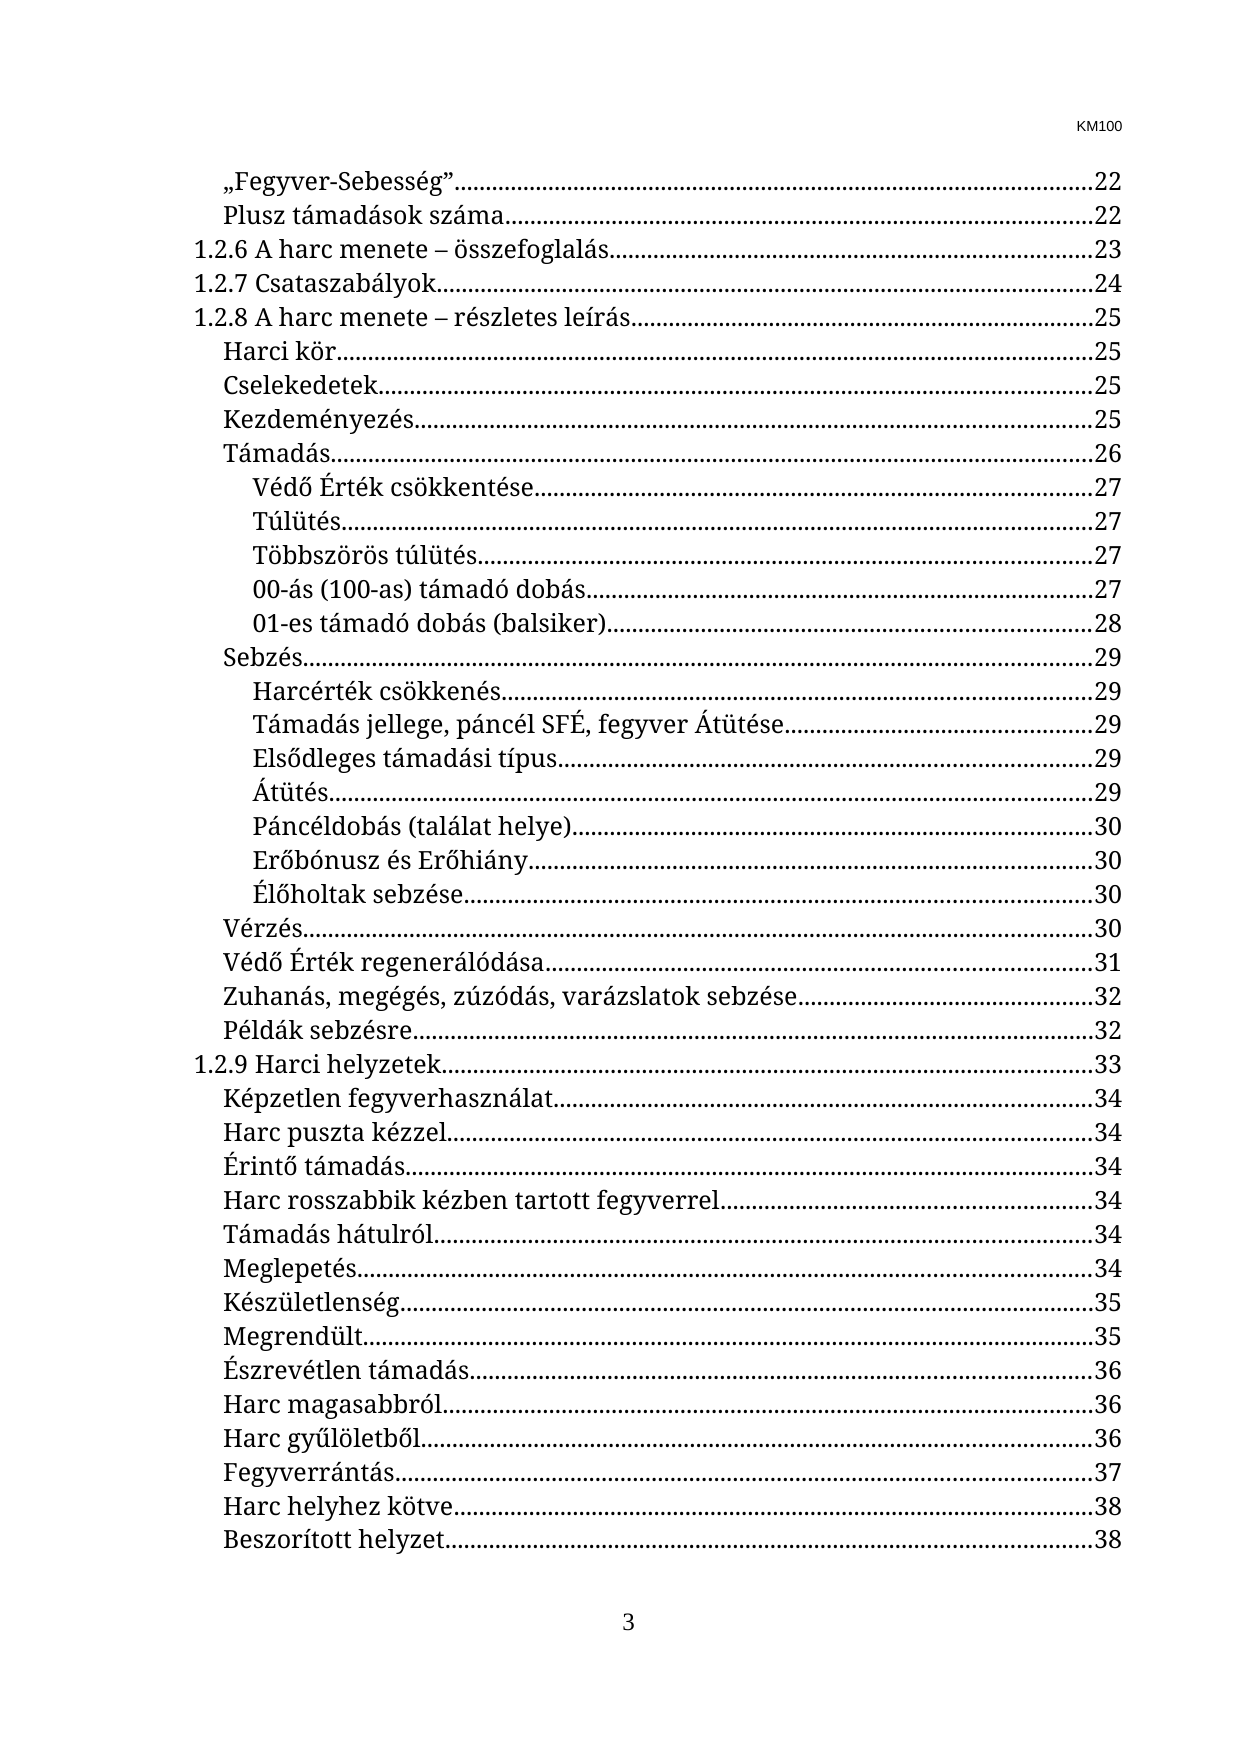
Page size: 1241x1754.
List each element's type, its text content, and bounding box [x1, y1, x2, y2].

text Harc magasabbról 36 [223, 1386, 1122, 1420]
text Harc puszta kézzel 34 [223, 1115, 1122, 1149]
text Védő Érték regenerálódása 31 [223, 945, 1122, 979]
text Harc gyűlöletből 36 [223, 1420, 1122, 1454]
text Támadás jellege, páncél SFÉ, fegyver Átütése 29 [252, 707, 1122, 741]
text Megrendült 35 [223, 1318, 1122, 1352]
text Észrevétlen támadás 36 [223, 1352, 1122, 1386]
text Kezdeményezés 25 [223, 402, 1122, 436]
text Cselekedetek 25 [223, 368, 1122, 402]
text Támadás hátulról 34 [223, 1217, 1122, 1251]
text Példák sebzésre 32 [223, 1013, 1122, 1047]
text Harcérték csökkenés 29 [252, 673, 1122, 707]
text Páncéldobás (találat helye) 30 [252, 809, 1122, 843]
text Védő Érték csökkentése 27 [252, 469, 1122, 503]
text Beszorított helyzet 38 [223, 1522, 1122, 1556]
text Harc rosszabbik kézben tartott fegyverrel 34 [223, 1183, 1122, 1217]
text Támadás 26 [223, 436, 1122, 469]
text 00-ás (100-as) támadó dobás 27 [252, 571, 1122, 605]
text „Fegyver-Sebesség” 22 [223, 164, 1122, 198]
text Készületlenség 35 [223, 1284, 1122, 1318]
text Harci kör 25 [223, 334, 1122, 368]
text Plusz támadások száma 22 [223, 198, 1122, 232]
text Meglepetés 34 [223, 1251, 1122, 1284]
text 1.2.7 Csataszabályok 24 [193, 266, 1122, 300]
text Érintő támadás 34 [223, 1149, 1122, 1183]
text Képzetlen fegyverhasználat 34 [223, 1081, 1122, 1115]
text Többszörös túlütés 27 [252, 537, 1122, 571]
text Fegyverrántás 37 [223, 1454, 1122, 1488]
text 01-es támadó dobás (balsiker) 28 [252, 605, 1122, 639]
text Átütés 29 [252, 775, 1122, 809]
text Sebzés 29 [223, 639, 1122, 673]
text Elsődleges támadási típus 29 [252, 741, 1122, 775]
text Erőbónusz és Erőhiány 30 [252, 843, 1122, 877]
text 1.2.8 A harc menete – részletes leírás 25 [193, 300, 1122, 334]
text Túlütés 27 [252, 503, 1122, 537]
text Vérzés 30 [223, 911, 1122, 945]
text 1.2.6 A harc menete – összefoglalás 23 [193, 232, 1122, 266]
text 1.2.9 Harci helyzetek 33 [193, 1047, 1122, 1081]
text Élőholtak sebzése 30 [252, 877, 1122, 911]
text Harc helyhez kötve 38 [223, 1488, 1122, 1522]
text Zuhanás, megégés, zúzódás, varázslatok sebzése 32 [223, 979, 1122, 1013]
